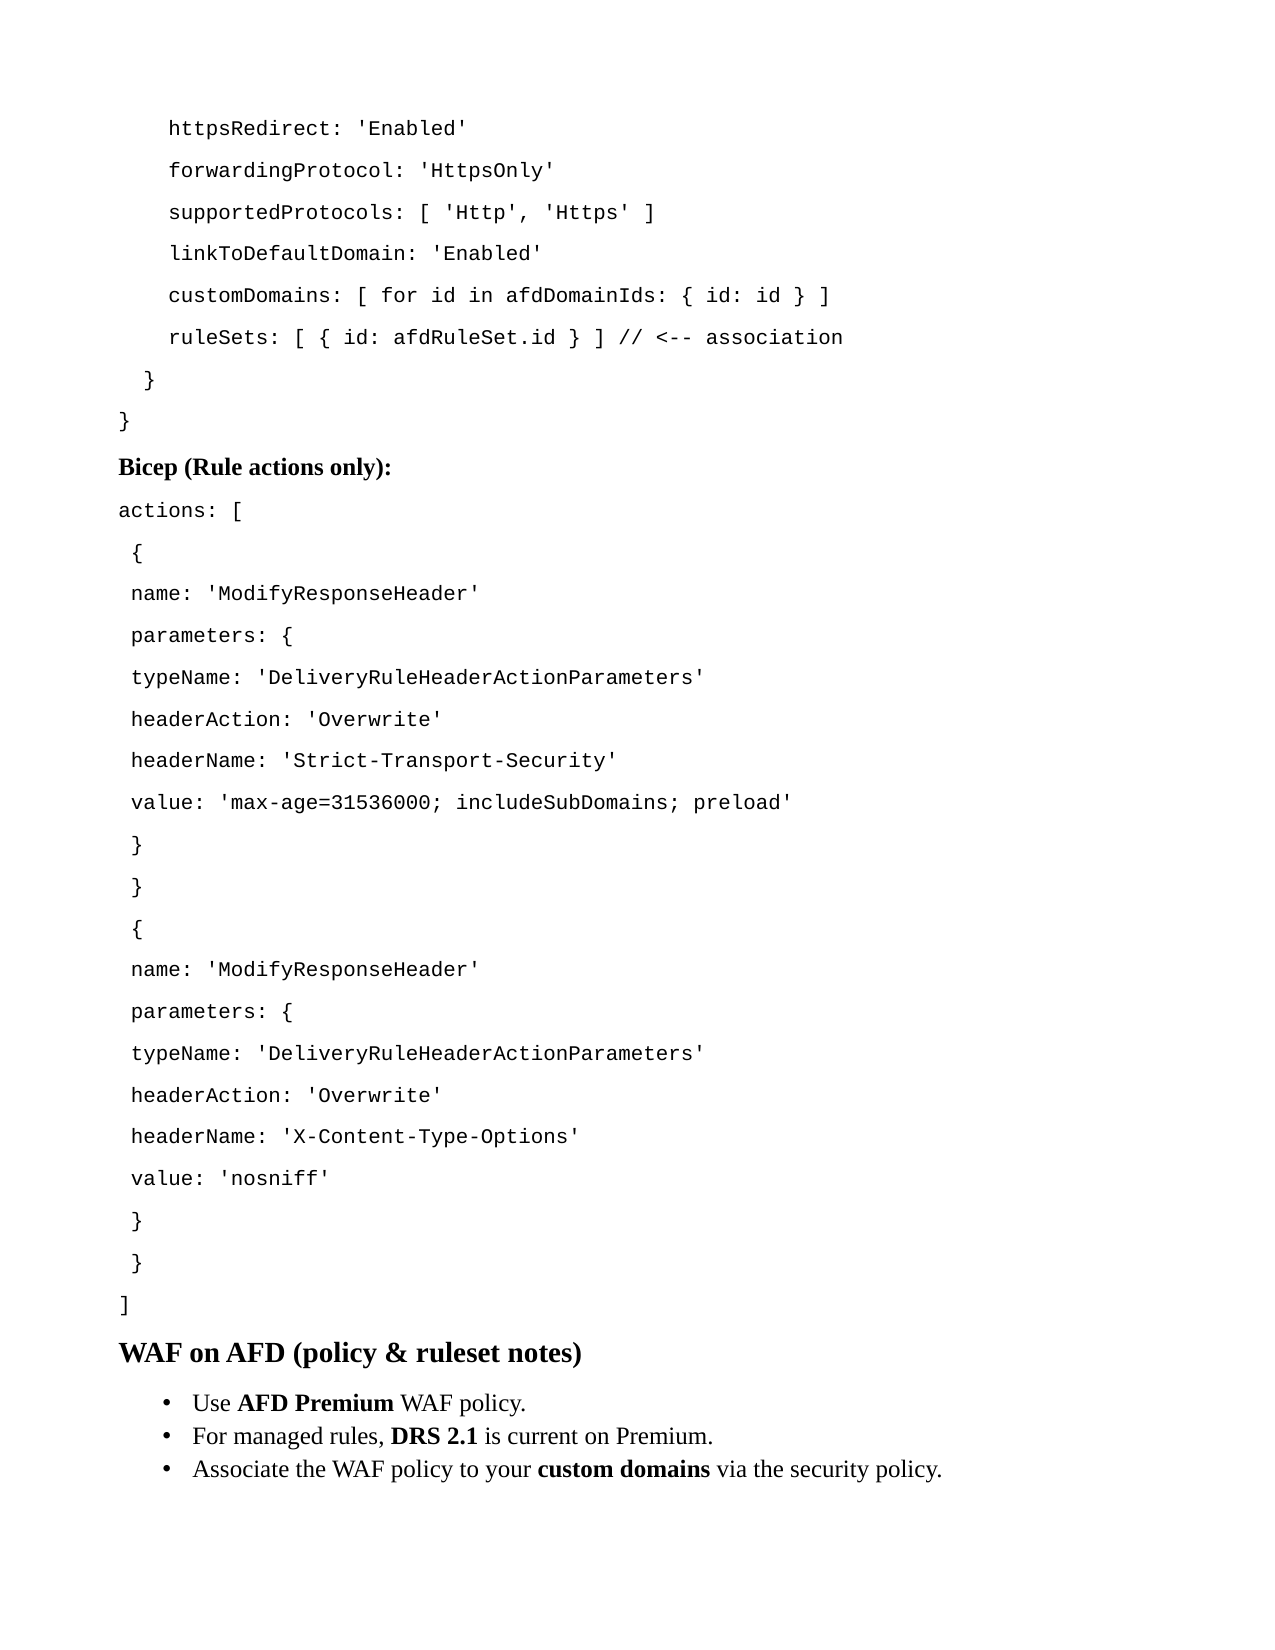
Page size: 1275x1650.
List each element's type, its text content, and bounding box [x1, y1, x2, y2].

text parameters: { [118, 1001, 1157, 1025]
list Associate the WAF policy to your custom domains via the security policy. [162, 1454, 1157, 1483]
text httpsRedirect: 'Enabled' [118, 118, 1157, 142]
text { [118, 542, 1157, 565]
text value: 'nosniff' [118, 1168, 1157, 1192]
text ruleSets: [ { id: afdRuleSet.id } ] // <-- association [118, 327, 1157, 351]
list For managed rules, DRS 2.1 is current on Premium. [162, 1421, 1157, 1450]
text } [118, 369, 1157, 392]
text supportedProtocols: [ 'Http', 'Https' ] [118, 202, 1157, 225]
text { [118, 918, 1157, 941]
text } [118, 876, 1157, 899]
text customDomains: [ for id in afdDomainIds: { id: id } ] [118, 285, 1157, 309]
text } [118, 1210, 1157, 1234]
text } [118, 834, 1157, 858]
text value: 'max-age=31536000; includeSubDomains; preload' [118, 792, 1157, 816]
text linkToDefaultDomain: 'Enabled' [118, 243, 1157, 267]
text typeName: 'DeliveryRuleHeaderActionParameters' [118, 1043, 1157, 1067]
text typeName: 'DeliveryRuleHeaderActionParameters' [118, 667, 1157, 691]
text ] [118, 1293, 1157, 1317]
text actions: [ [118, 500, 1157, 523]
text headerName: 'X-Content-Type-Options' [118, 1126, 1157, 1150]
text Bicep (Rule actions only): [118, 452, 1157, 481]
text headerName: 'Strict-Transport-Security' [118, 751, 1157, 774]
text } [118, 1252, 1157, 1275]
text parameters: { [118, 625, 1157, 649]
text forwardingProtocol: 'HttpsOnly' [118, 160, 1157, 183]
text headerAction: 'Overwrite' [118, 709, 1157, 732]
text headerAction: 'Overwrite' [118, 1085, 1157, 1108]
text } [118, 411, 1157, 434]
list Use AFD Premium WAF policy. [162, 1388, 1157, 1417]
text name: 'ModifyResponseHeader' [118, 959, 1157, 983]
text name: 'ModifyResponseHeader' [118, 583, 1157, 607]
subtitle WAF on AFD (policy & ruleset notes) [118, 1335, 1157, 1369]
